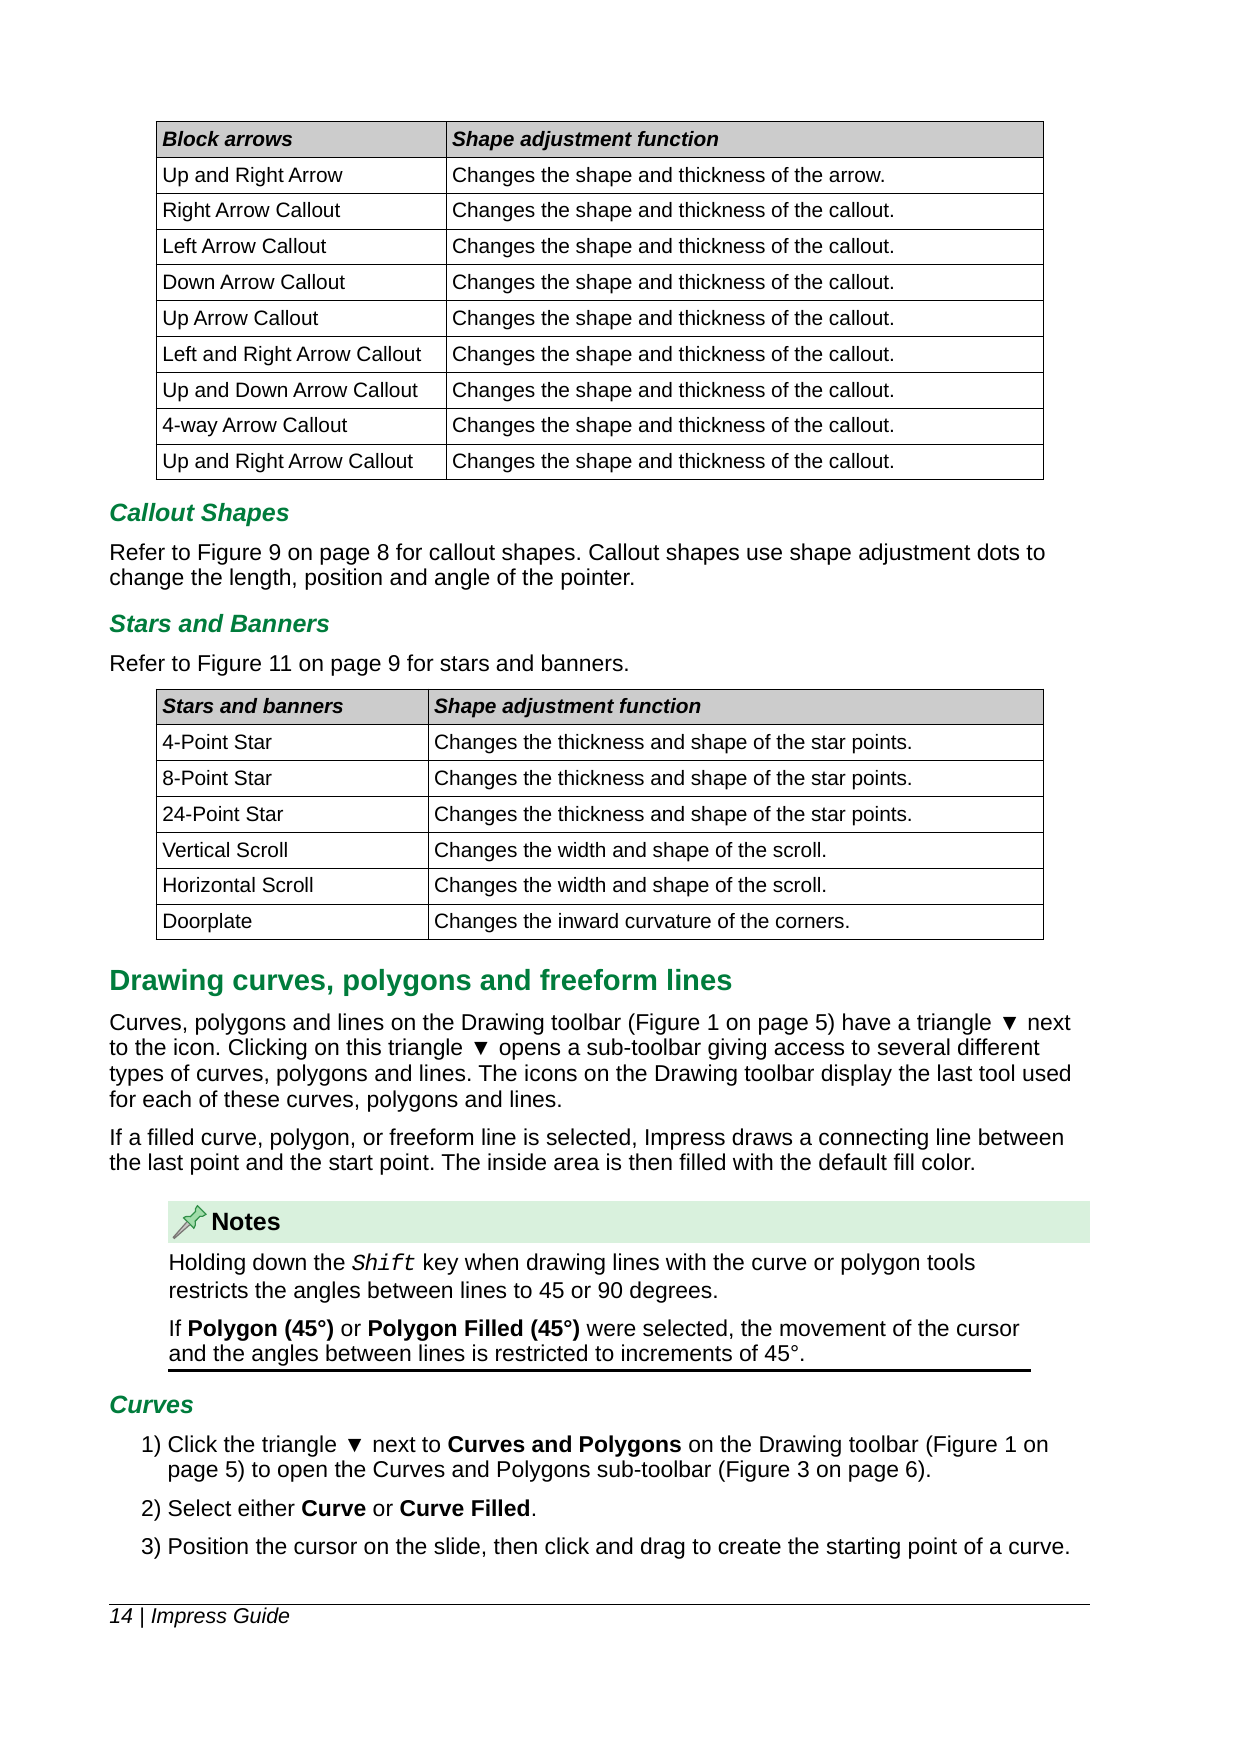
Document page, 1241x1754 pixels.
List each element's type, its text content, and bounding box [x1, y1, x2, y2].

table_cell Left and Right Arrow Callout [157, 337, 446, 372]
text Curves, polygons and lines on the Drawing toolbar (Figure 1 on page 5) have a triangle ▼ next to the icon. Clicking on this triangle ▼ opens a sub-toolbar giving access to several different types of curves, polygons and lines. The icons on the Drawing toolbar display the last tool used for each of these curves, polygons and lines. [109, 1009, 1090, 1112]
table_cell Changes the width and shape of the scroll. [429, 833, 1043, 868]
table_cell Changes the shape and thickness of the callout. [447, 265, 1043, 300]
table_cell Up and Down Arrow Callout [157, 373, 446, 408]
table_cell Changes the shape and thickness of the callout. [447, 301, 1043, 336]
table_cell Changes the shape and thickness of the callout. [447, 230, 1043, 264]
text Refer to Figure 9 on page 8 for callout shapes. Callout shapes use shape adjustment dots to change the length, position and angle of the pointer. [109, 539, 1090, 591]
subtitle Notes [210, 1201, 1090, 1243]
table_header Shape adjustment function [447, 122, 1043, 157]
list Refer to Figure 11 on page 9 for stars and banners. [109, 650, 1090, 676]
table_cell Changes the width and shape of the scroll. [429, 869, 1043, 903]
subtitle Curves [109, 1391, 1090, 1419]
table_cell 4-way Arrow Callout [157, 409, 446, 443]
text If Polygon (45°) or Polygon Filled (45°) were selected, the movement of the cursor and the angles between lines is restricted to increments of 45°. [168, 1315, 1031, 1369]
subtitle Stars and Banners [109, 610, 1090, 638]
table_cell Up Arrow Callout [157, 301, 446, 336]
table_cell Up and Right Arrow Callout [157, 445, 446, 479]
table_cell Changes the shape and thickness of the callout. [447, 409, 1043, 443]
table_cell Changes the shape and thickness of the arrow. [447, 158, 1043, 193]
list Click the triangle ▼ next to Curves and Polygons on the Drawing toolbar (Figure 1 on page 5) to open the Curves and Polygons sub-toolbar (Figure 3 on page 6). [153, 1431, 1090, 1483]
table_cell Changes the thickness and shape of the star points. [429, 797, 1043, 832]
table_cell Changes the shape and thickness of the callout. [447, 337, 1043, 372]
table_cell Left Arrow Callout [157, 230, 446, 264]
table_cell 4-Point Star [157, 725, 428, 760]
table_cell Changes the shape and thickness of the callout. [447, 445, 1043, 479]
subtitle Callout Shapes [109, 499, 1090, 527]
table_cell Changes the inward curvature of the corners. [429, 905, 1043, 939]
table_cell 8-Point Star [157, 761, 428, 796]
table_header Shape adjustment function [429, 690, 1043, 724]
text Holding down the Shift key when drawing lines with the curve or polygon tools restricts the angles between lines to 45 or 90 degrees. [168, 1250, 1031, 1303]
table_cell Vertical Scroll [157, 833, 428, 868]
table_cell Changes the thickness and shape of the star points. [429, 725, 1043, 760]
table_cell Down Arrow Callout [157, 265, 446, 300]
table_cell Up and Right Arrow [157, 158, 446, 193]
list Select either Curve or Curve Filled. [153, 1495, 1090, 1521]
table_cell Doorplate [157, 905, 428, 939]
table_cell Changes the shape and thickness of the callout. [447, 373, 1043, 408]
table_cell Changes the shape and thickness of the callout. [447, 194, 1043, 228]
table_header Block arrows [157, 122, 446, 157]
table_cell Horizontal Scroll [157, 869, 428, 903]
table_cell Changes the thickness and shape of the star points. [429, 761, 1043, 796]
table_cell 24-Point Star [157, 797, 428, 832]
list Position the cursor on the slide, then click and drag to create the starting point of a curve. [153, 1533, 1090, 1559]
table_header Stars and banners [157, 690, 428, 724]
table_cell Right Arrow Callout [157, 194, 446, 228]
subtitle Drawing curves, polygons and freeform lines [109, 964, 1090, 997]
text If a filled curve, polygon, or freeform line is selected, Impress draws a connecting line between the last point and the start point. The inside area is then filled with the default fill color. [109, 1124, 1090, 1176]
